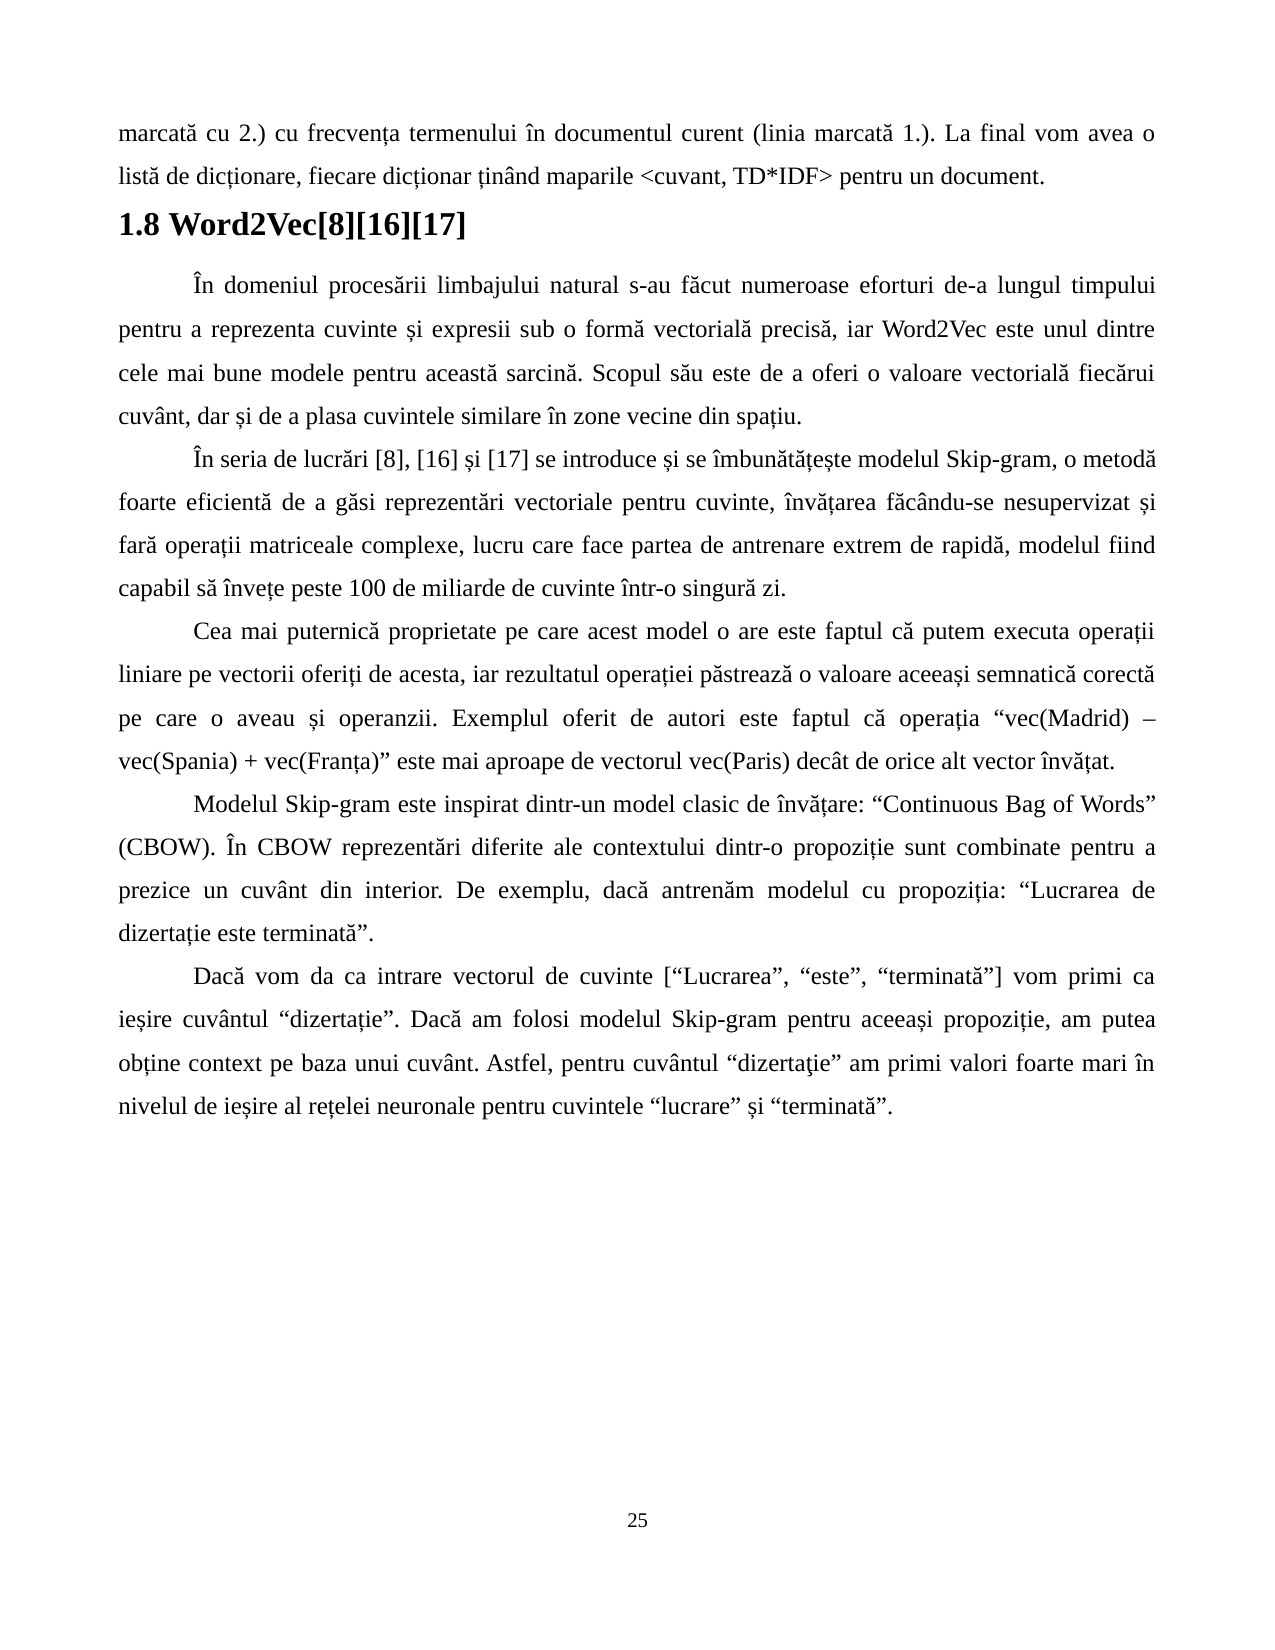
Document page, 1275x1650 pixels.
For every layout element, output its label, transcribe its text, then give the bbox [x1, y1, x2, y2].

subtitle Dacă vom da ca intrare vectorul de cuvinte [“Lucrarea”, “este”, “terminată”] vom primi ca ieșire cuvântul “dizertație”. Dacă am folosi modelul Skip-gram pentru aceeași propoziție, am putea obține context pe baza unui cuvânt. Astfel, pentru cuvântul “dizertaţie” am primi valori foarte mari în nivelul de ieșire al rețelei neuronale pentru cuvintele “lucrare” și “terminată”. [118, 961, 1157, 1119]
subtitle Cea mai puternică proprietate pe care acest model o are este faptul că putem executa operații liniare pe vectorii oferiți de acesta, iar rezultatul operației păstrează o valoare aceeași semnatică corectă pe care o aveau și operanzii. Exemplul oferit de autori este faptul că operația “vec(Madrid) – vec(Spania) + vec(Franța)” este mai aproape de vectorul vec(Paris) decât de orice alt vector învățat. [118, 616, 1157, 774]
subtitle marcată cu 2.) cu frecvența termenului în documentul curent (linia marcată 1.). La final vom avea o listă de dicționare, fiecare dicționar ținând maparile <cuvant, TD*IDF> pentru un document. [118, 118, 1157, 190]
subtitle 1.8 Word2Vec[8][16][17] [118, 204, 1157, 243]
subtitle În seria de lucrări [8], [16] și [17] se introduce și se îmbunătățește modelul Skip-gram, o metodă foarte eficientă de a găsi reprezentări vectoriale pentru cuvinte, învățarea făcându-se nesupervizat și fară operații matriceale complexe, lucru care face partea de antrenare extrem de rapidă, modelul fiind capabil să învețe peste 100 de miliarde de cuvinte într-o singură zi. [118, 444, 1157, 602]
subtitle Modelul Skip-gram este inspirat dintr-un model clasic de învățare: “Continuous Bag of Words” (CBOW). În CBOW reprezentări diferite ale contextului dintr-o propoziție sunt combinate pentru a prezice un cuvânt din interior. De exemplu, dacă antrenăm modelul cu propoziția: “Lucrarea de dizertație este terminată”. [118, 789, 1157, 947]
subtitle În domeniul procesării limbajului natural s-au făcut numeroase eforturi de-a lungul timpului pentru a reprezenta cuvinte și expresii sub o formă vectorială precisă, iar Word2Vec este unul dintre cele mai bune modele pentru această sarcină. Scopul său este de a oferi o valoare vectorială fiecărui cuvânt, dar și de a plasa cuvintele similare în zone vecine din spațiu. [118, 262, 1157, 429]
